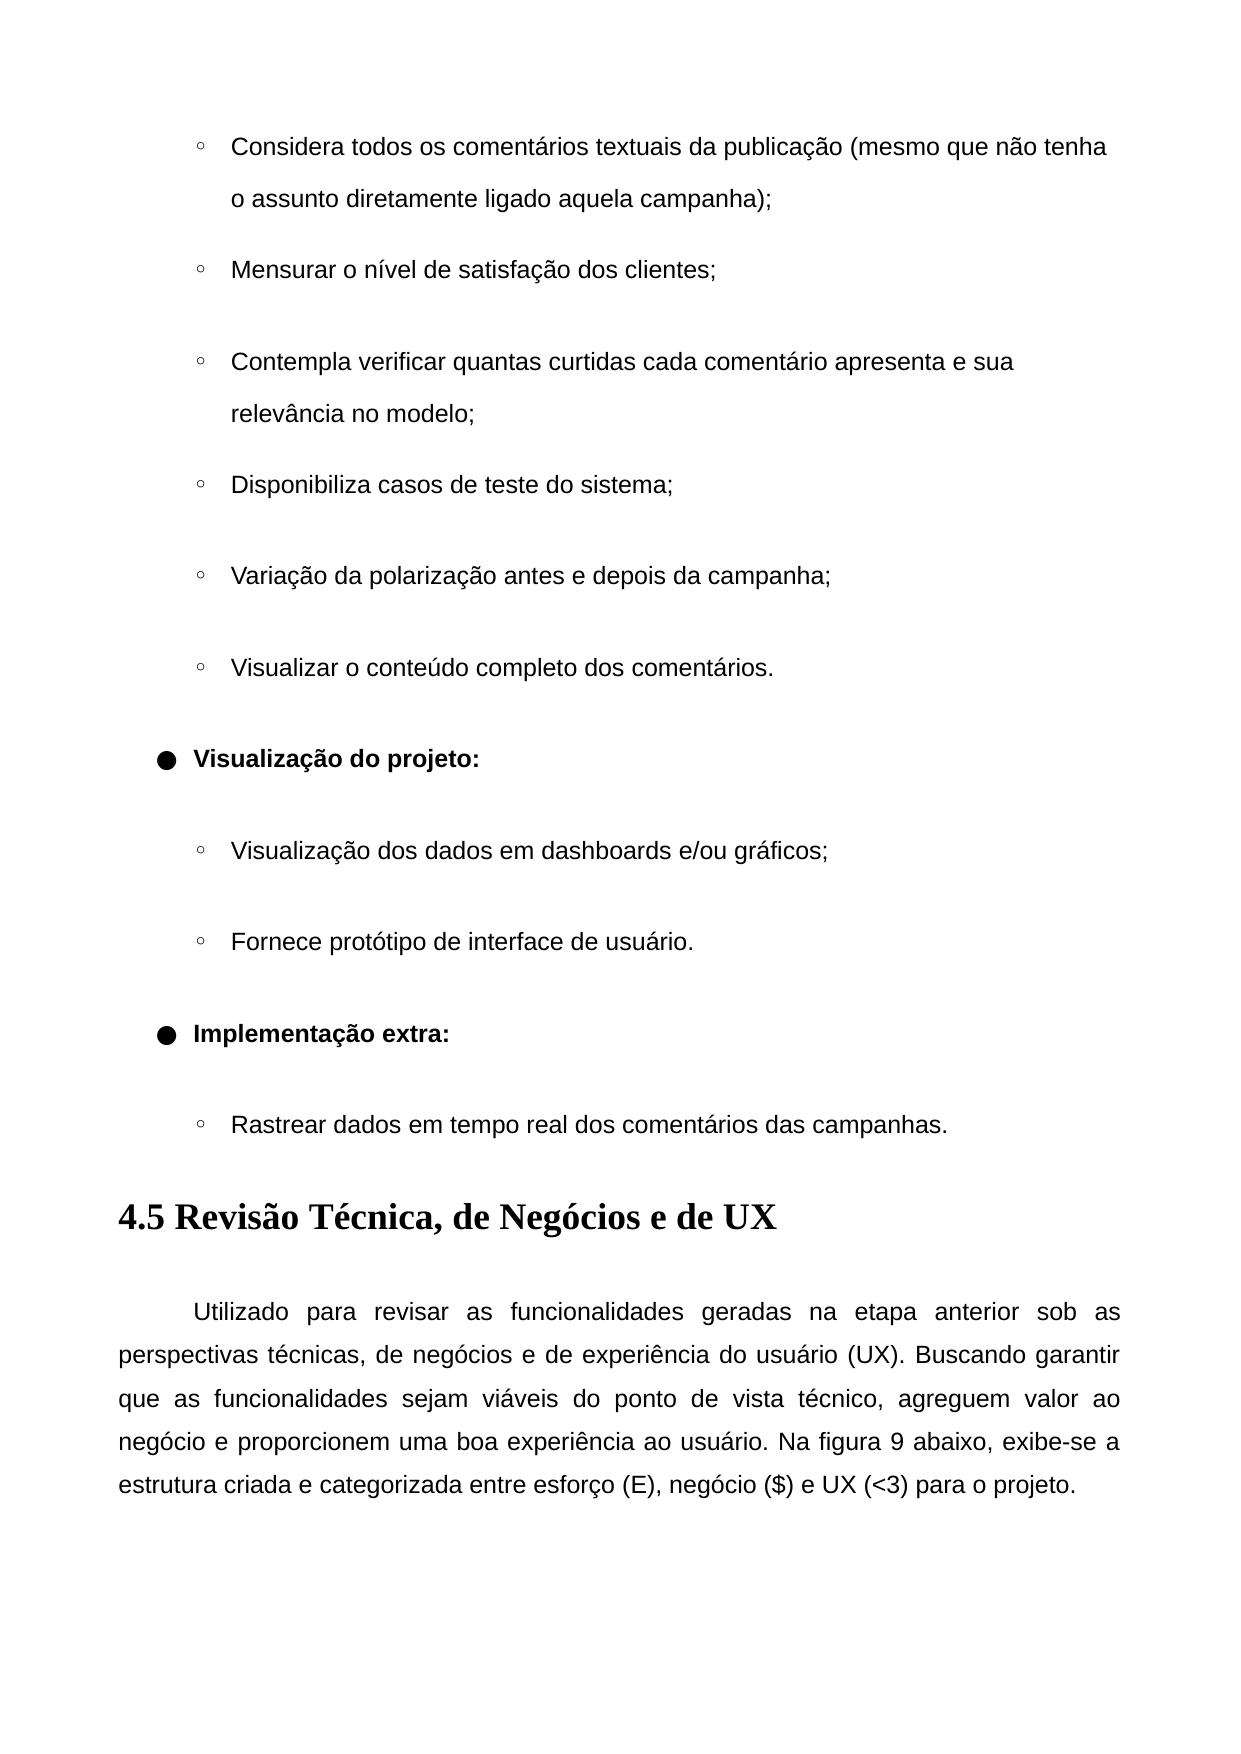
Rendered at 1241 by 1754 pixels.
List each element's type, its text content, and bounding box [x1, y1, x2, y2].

list Disponibiliza casos de teste do sistema; [193, 456, 1122, 507]
list Fornece protótipo de interface de usuário. [193, 913, 1122, 965]
list Visualização dos dados em dashboards e/ou gráficos; [193, 822, 1122, 873]
list Implementação extra: [156, 1005, 1122, 1056]
list Variação da polarização antes e depois da campanha; [193, 548, 1122, 599]
list Contempla verificar quantas curtidas cada comentário apresenta e sua relevância no modelo; [193, 333, 1122, 427]
list Mensurar o nível de satisfação dos clientes; [193, 241, 1122, 293]
text Utilizado para revisar as funcionalidades geradas na etapa anterior sob as perspectivas técnicas, de negócios e de experiência do usuário (UX). Buscando garantir que as funcionalidades sejam viáveis do ponto de vista técnico, agreguem valor ao negócio e proporcionem uma boa experiência ao usuário. Na figura 9 abaixo, exibe-se a estrutura criada e categorizada entre esforço (E), negócio ($) e UX (<3) para o projeto. [118, 1297, 1122, 1499]
list Rastrear dados em tempo real dos comentários das campanhas. [193, 1096, 1122, 1148]
list Considera todos os comentários textuais da publicação (mesmo que não tenha o assunto diretamente ligado aquela campanha); [193, 118, 1122, 212]
list Visualização do projeto: [156, 731, 1122, 782]
subtitle 4.5 Revisão Técnica, de Negócios e de UX [118, 1194, 1122, 1237]
list Visualizar o conteúdo completo dos comentários. [193, 639, 1122, 690]
